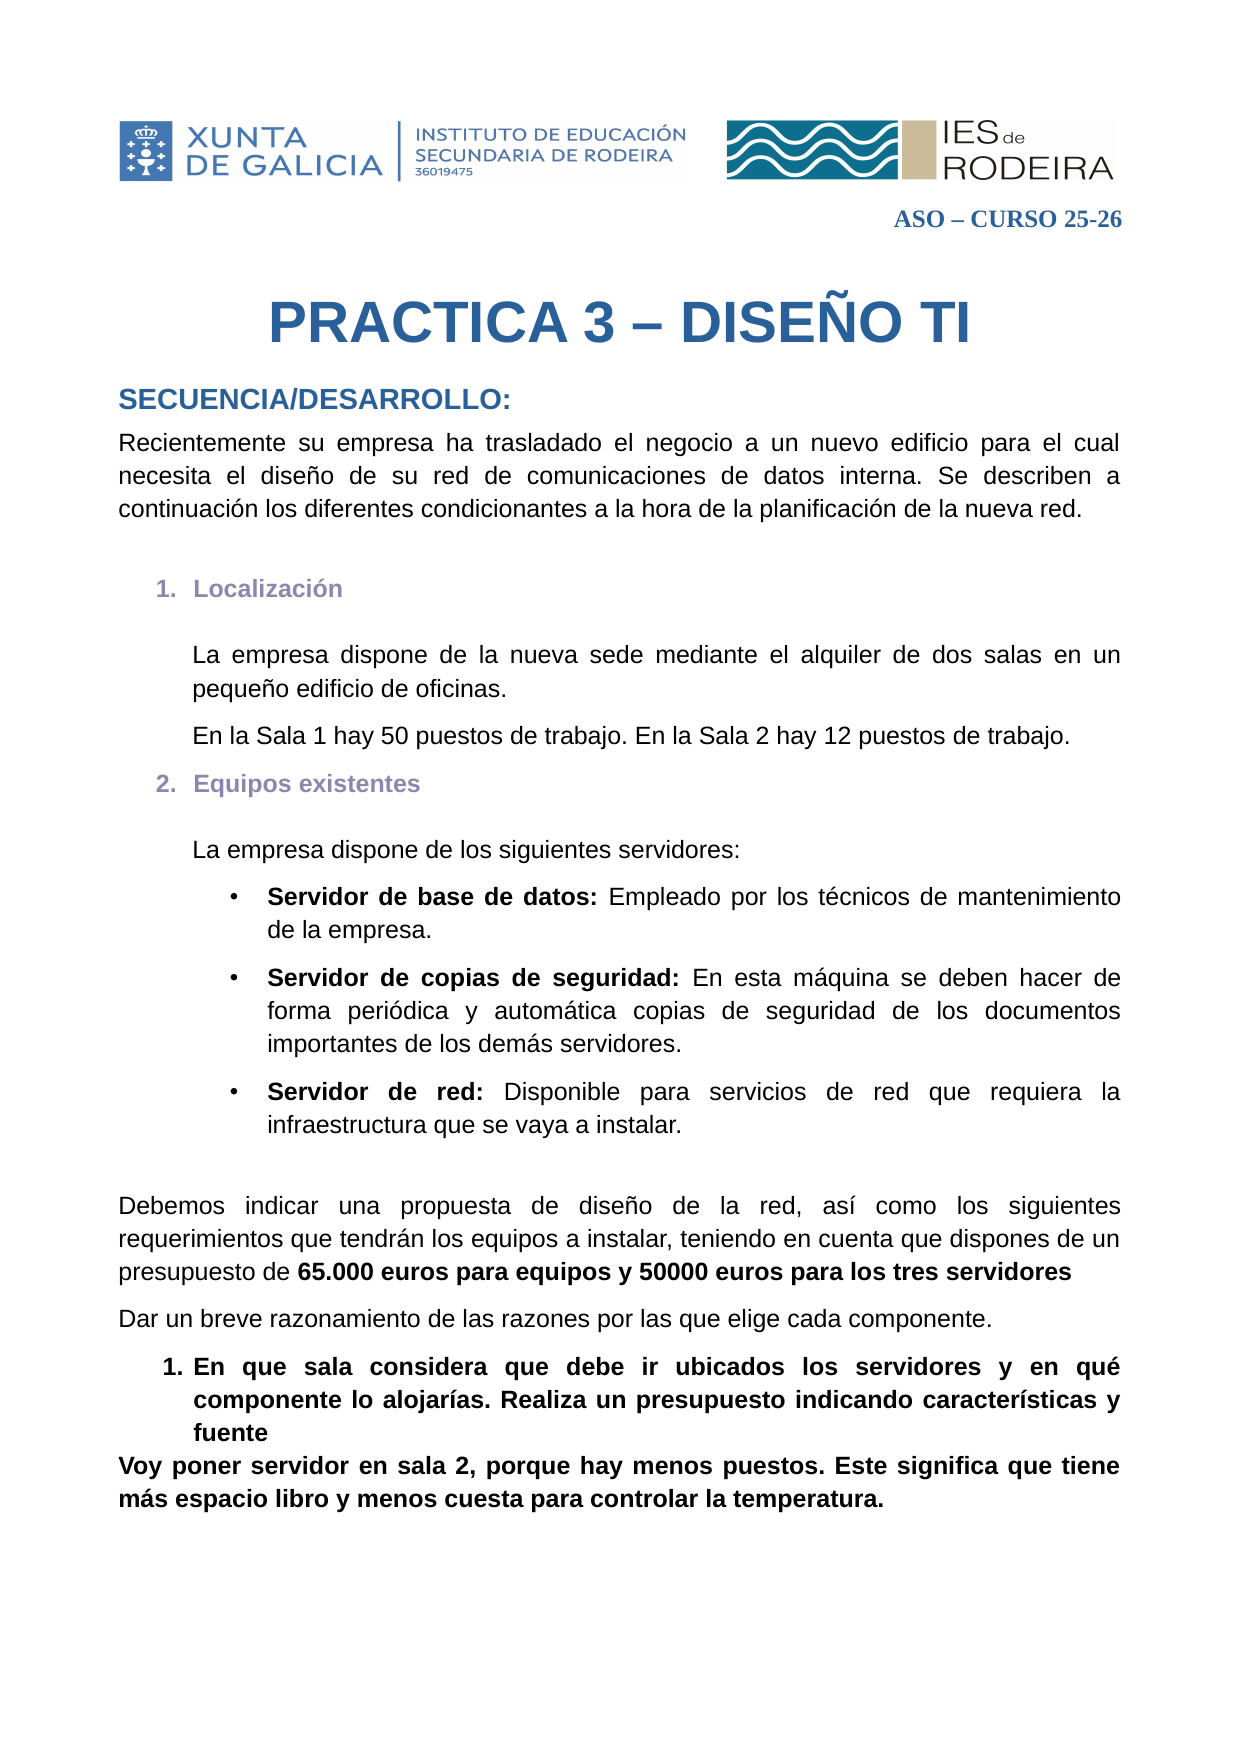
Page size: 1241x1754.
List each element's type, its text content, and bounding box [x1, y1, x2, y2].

list Servidor de base de datos: Empleado por los técnicos de mantenimiento de la empresa. [229, 882, 1122, 944]
title PRACTICA 3 – DISEÑO TI [118, 288, 1122, 355]
list Localización [156, 574, 1122, 603]
text Dar un breve razonamiento de las razones por las que elige cada componente. [118, 1304, 1122, 1333]
text Voy poner servidor en sala 2, porque hay menos puestos. Este significa que tiene más espacio libro y menos cuesta para controlar la temperatura. [118, 1451, 1122, 1513]
text En la Sala 1 hay 50 puestos de trabajo. En la Sala 2 hay 12 puestos de trabajo. [192, 721, 1122, 750]
picture [725, 119, 1118, 181]
list Equipos existentes [156, 769, 1122, 797]
list Servidor de copias de seguridad: En esta máquina se deben hacer de forma periódica y automática copias de seguridad de los documentos importantes de los demás servidores. [229, 963, 1122, 1058]
text La empresa dispone de la nueva sede mediante el alquiler de dos salas en un pequeño edificio de oficinas. [192, 641, 1122, 702]
text Recientemente su empresa ha trasladado el negocio a un nuevo edificio para el cual necesita el diseño de su red de comunicaciones de datos interna. Se describen a continuación los diferentes condicionantes a la hora de la planificación de la nueva red. [118, 428, 1122, 523]
list Servidor de red: Disponible para servicios de red que requiera la infraestructura que se vaya a instalar. [229, 1077, 1122, 1139]
text La empresa dispone de los siguientes servidores: [192, 835, 1122, 863]
text Debemos indicar una propuesta de diseño de la red, así como los siguientes requerimientos que tendrán los equipos a instalar, teniendo en cuenta que dispones de un presupuesto de 65.000 euros para equipos y 50000 euros para los tres servidores [118, 1191, 1122, 1285]
list En que sala considera que debe ir ubicados los servidores y en qué componente lo alojarías. Realiza un presupuesto indicando características y fuente [156, 1352, 1122, 1447]
subtitle SECUENCIA/DESARROLLO: [118, 382, 1122, 415]
picture [118, 120, 687, 182]
